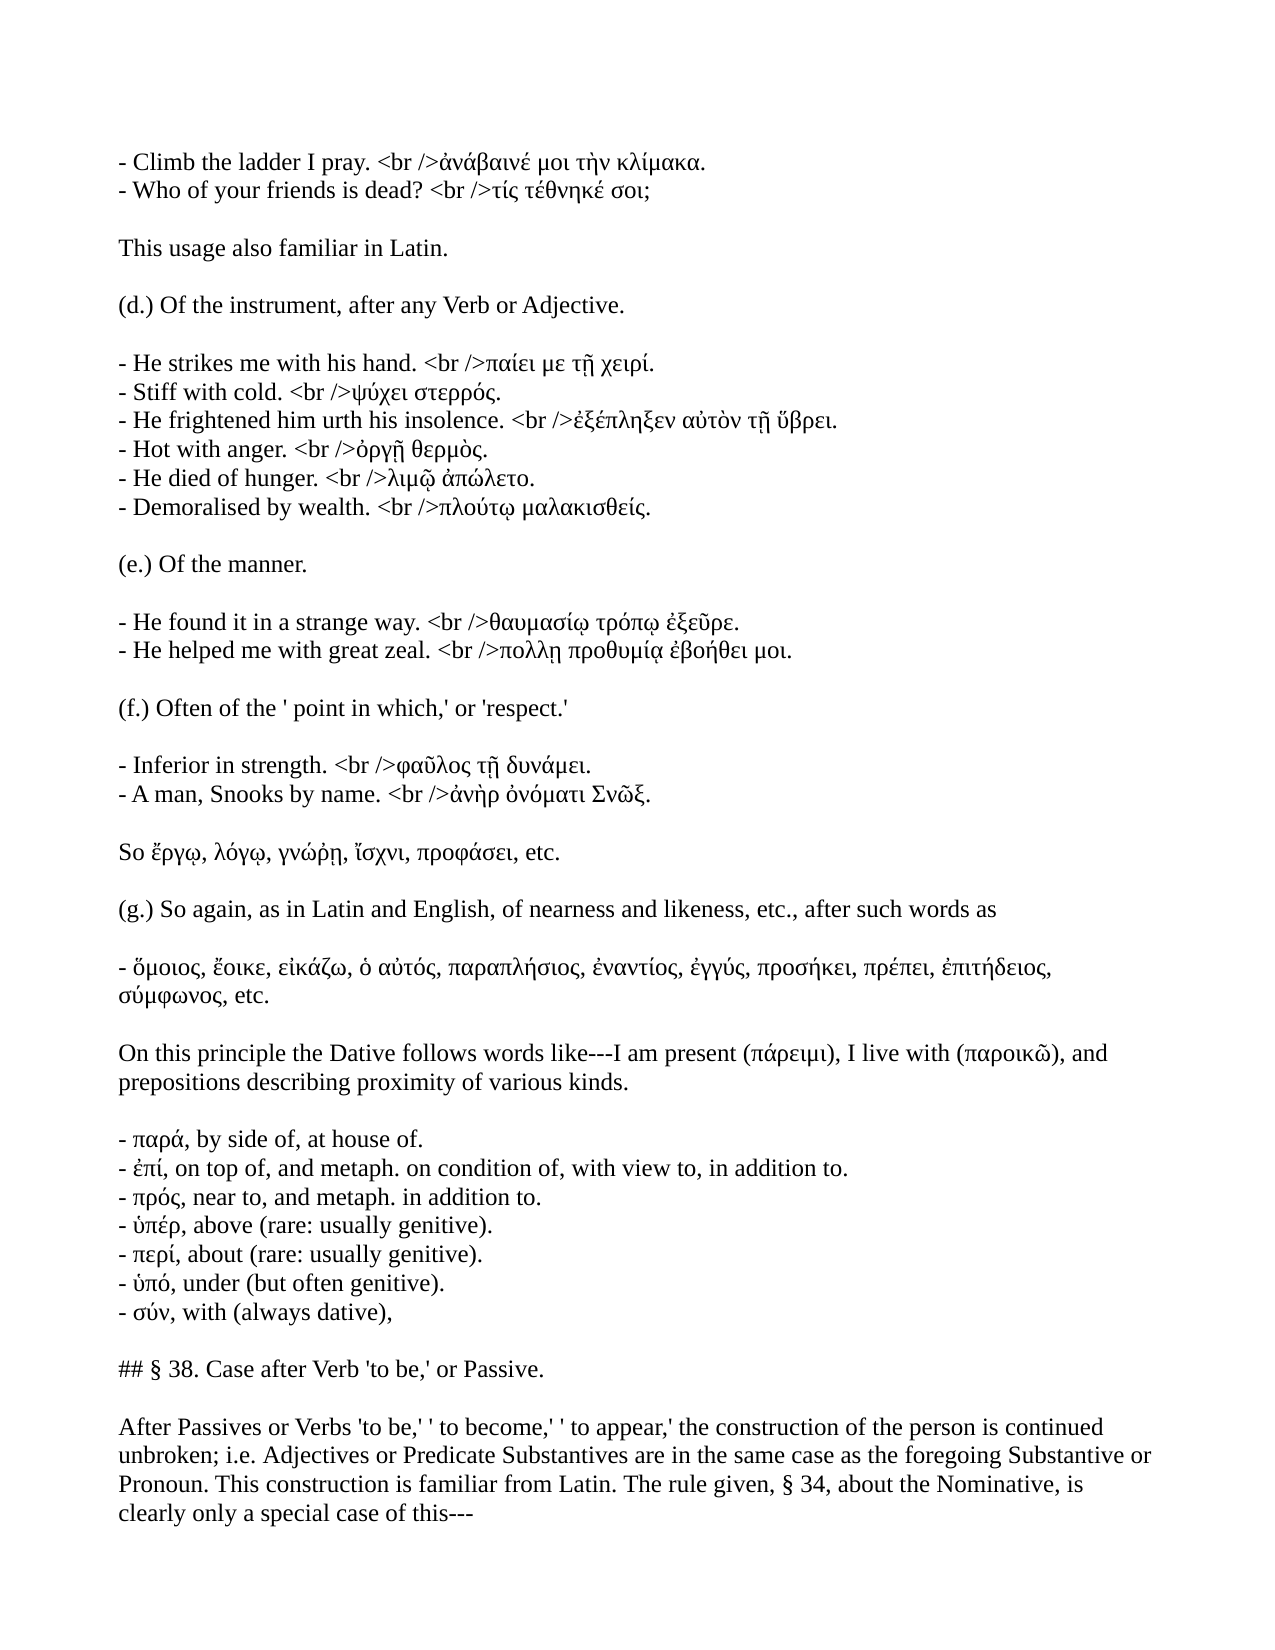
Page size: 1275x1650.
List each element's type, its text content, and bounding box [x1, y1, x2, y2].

text (g.) So again, as in Latin and English, of nearness and likeness, etc., after such words as [118, 894, 1157, 923]
text - He found it in a strange way. <br />θαυμασίῳ τρόπῳ ἐξεῦρε. [118, 607, 1157, 636]
text - Demoralised by wealth. <br />πλούτῳ μαλακισθείς. [118, 492, 1157, 521]
text - ἐπί, on top of, and metaph. on condition of, with view to, in addition to. [118, 1153, 1157, 1182]
text On this principle the Dative follows words like---I am present (πάρειμι), I live with (παροικῶ), and prepositions describing proximity of various kinds. [118, 1038, 1157, 1096]
text - Stiff with cold. <br />ψύχει στερρός. [118, 377, 1157, 406]
text - περί, about (rare: usually genitive). [118, 1239, 1157, 1268]
text - ὅμοιος, ἔοικε, εἰκάζω, ὁ αὐτός, παραπλήσιος, ἐναντίος, ἐγγύς, προσήκει, πρέπει, ἐπιτήδειος, σύμφωνος, etc. [118, 952, 1157, 1009]
text So ἔργῳ, λόγῳ, γνώῤῃ, ἴσχνι, προφάσει, etc. [118, 837, 1157, 866]
text - He died of hunger. <br />λιμῷ ἀπώλετο. [118, 463, 1157, 492]
text - Hot with anger. <br />ὀργῇ θερμὸς. [118, 434, 1157, 463]
text - He strikes me with his hand. <br />παίει με τῇ χειρί. [118, 348, 1157, 377]
text - σύν, with (always dative), [118, 1297, 1157, 1326]
text After Passives or Verbs 'to be,' ' to become,' ' to appear,' the construction of the person is continued unbroken; i.e. Adjectives or Predicate Substantives are in the same case as the foregoing Substantive or Pronoun. This construction is familiar from Latin. The rule given, § 34, about the Nominative, is clearly only a special case of this--- [118, 1412, 1157, 1527]
text - A man, Snooks by name. <br />ἀνὴρ ὀνόματι Σνῶξ. [118, 779, 1157, 808]
text This usage also familiar in Latin. [118, 233, 1157, 262]
text - πρός, near to, and metaph. in addition to. [118, 1182, 1157, 1211]
text (f.) Often of the ' point in which,' or 'respect.' [118, 693, 1157, 722]
text (d.) Of the instrument, after any Verb or Adjective. [118, 291, 1157, 319]
text ## § 38. Case after Verb 'to be,' or Passive. [118, 1354, 1157, 1383]
text - He helped me with great zeal. <br />πολλῃ προθυμίᾳ ἐβοήθει μοι. [118, 636, 1157, 664]
text (e.) Of the manner. [118, 549, 1157, 578]
text - ὑπό, under (but often genitive). [118, 1268, 1157, 1297]
text - Who of your friends is dead? <br />τίς τέθνηκέ σοι; [118, 176, 1157, 204]
text - παρά, by side of, at house of. [118, 1124, 1157, 1153]
text - He frightened him urth his insolence. <br />ἐξέπληξεν αὐτὸν τῇ ὕβρει. [118, 406, 1157, 434]
text - ὑπέρ, above (rare: usually genitive). [118, 1211, 1157, 1239]
text - Inferior in strength. <br />φαῦλος τῇ δυνάμει. [118, 751, 1157, 779]
text - Climb the ladder I pray. <br />ἀνάβαινέ μοι τὴν κλίμακα. [118, 147, 1157, 176]
